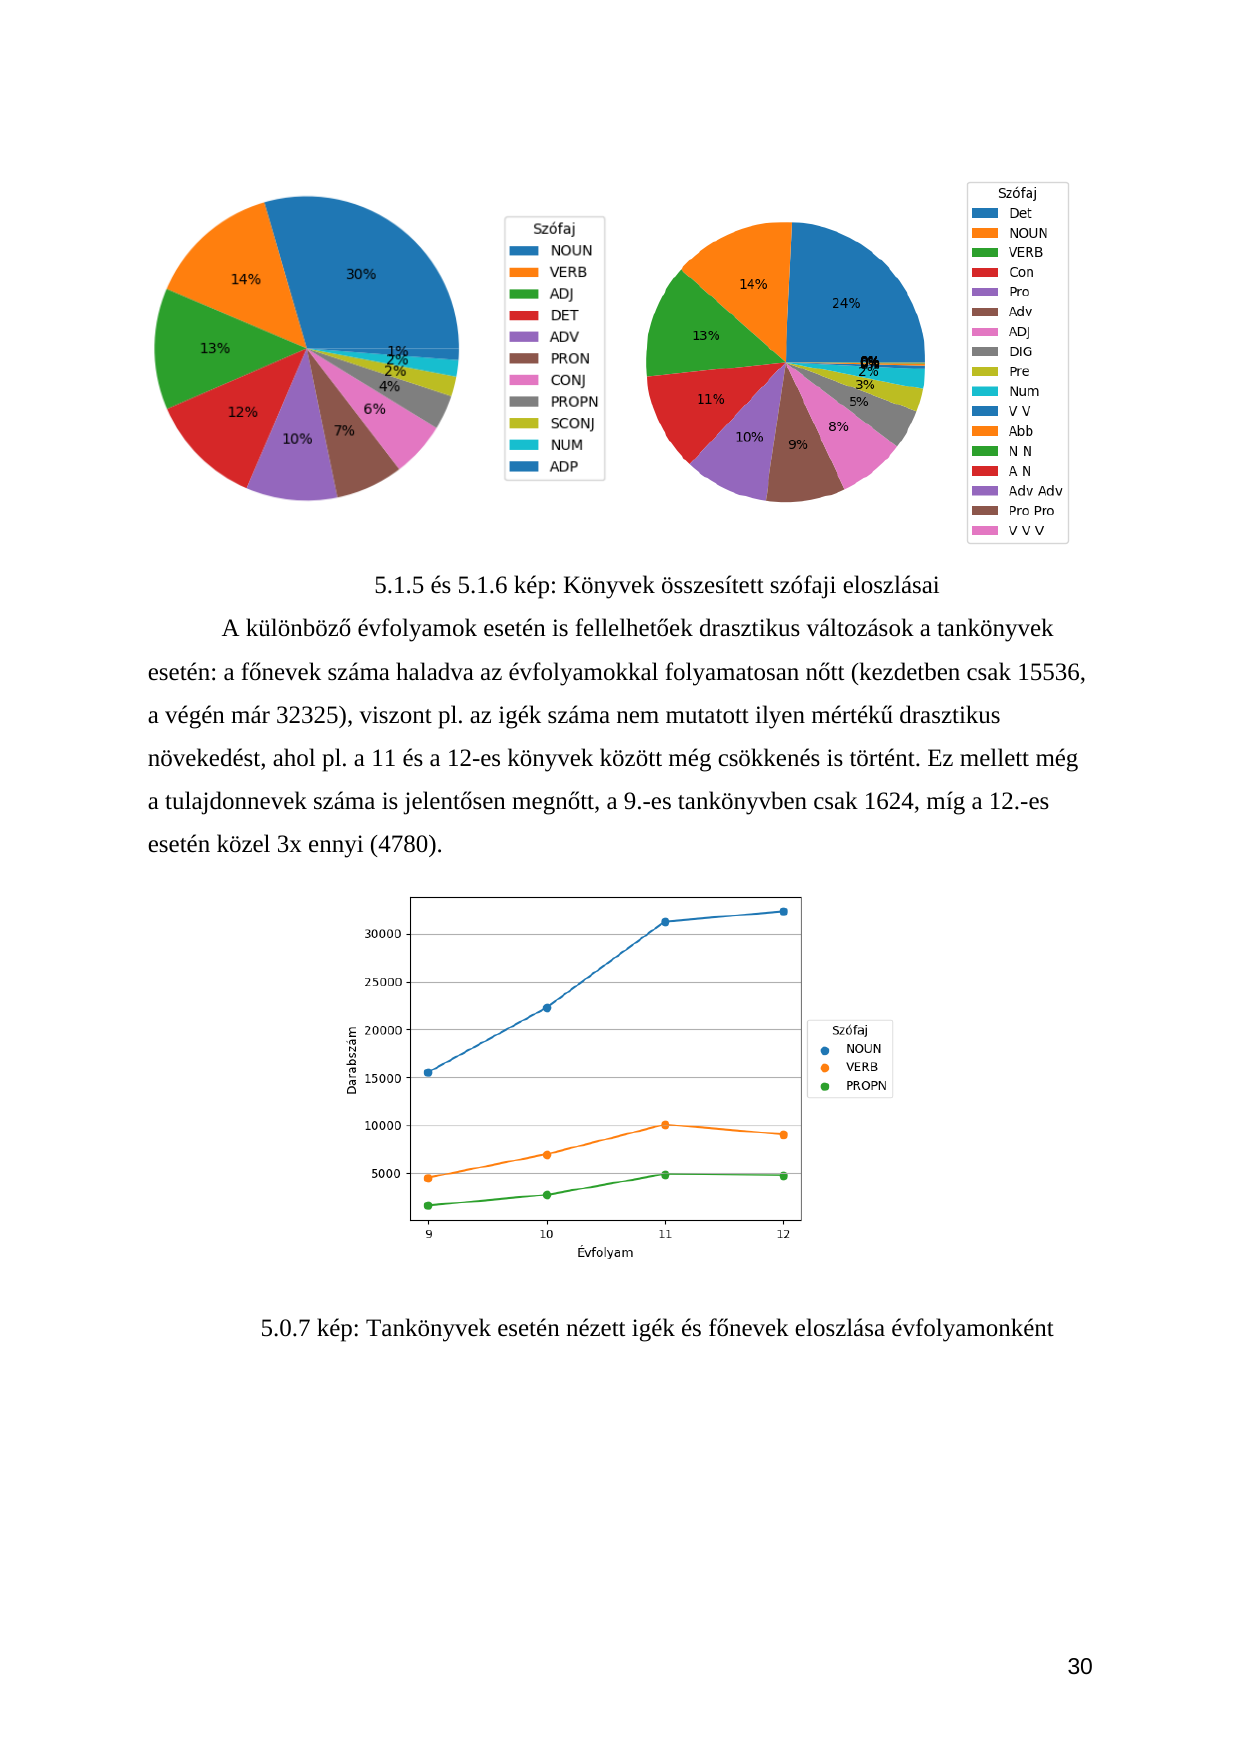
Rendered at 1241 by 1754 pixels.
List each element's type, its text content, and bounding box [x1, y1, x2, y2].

text A különböző évfolyamok esetén is fellelhetőek drasztikus változások a tankönyvek esetén: a főnevek száma haladva az évfolyamokkal folyamatosan nőtt (kezdetben csak 15536, a végén már 32325), viszont pl. az igék száma nem mutatott ilyen mértékű drasztikus növekedést, ahol pl. a 11 és a 12-es könyvek között még csökkenés is történt. Ez mellett még a tulajdonnevek száma is jelentősen megnőtt, a 9.-es tankönyvben csak 1624, míg a 12.-es esetén közel 3x ennyi (4780). [148, 613, 1093, 858]
picture [340, 877, 900, 1266]
picture [142, 189, 628, 509]
picture [636, 175, 1080, 552]
text 5.0.7 kép: Tankönyvek esetén nézett igék és főnevek eloszlása évfolyamonként [148, 872, 1093, 1342]
text 5.1.5 és 5.1.6 kép: Könyvek összesített szófaji eloszlásai [148, 148, 1093, 599]
